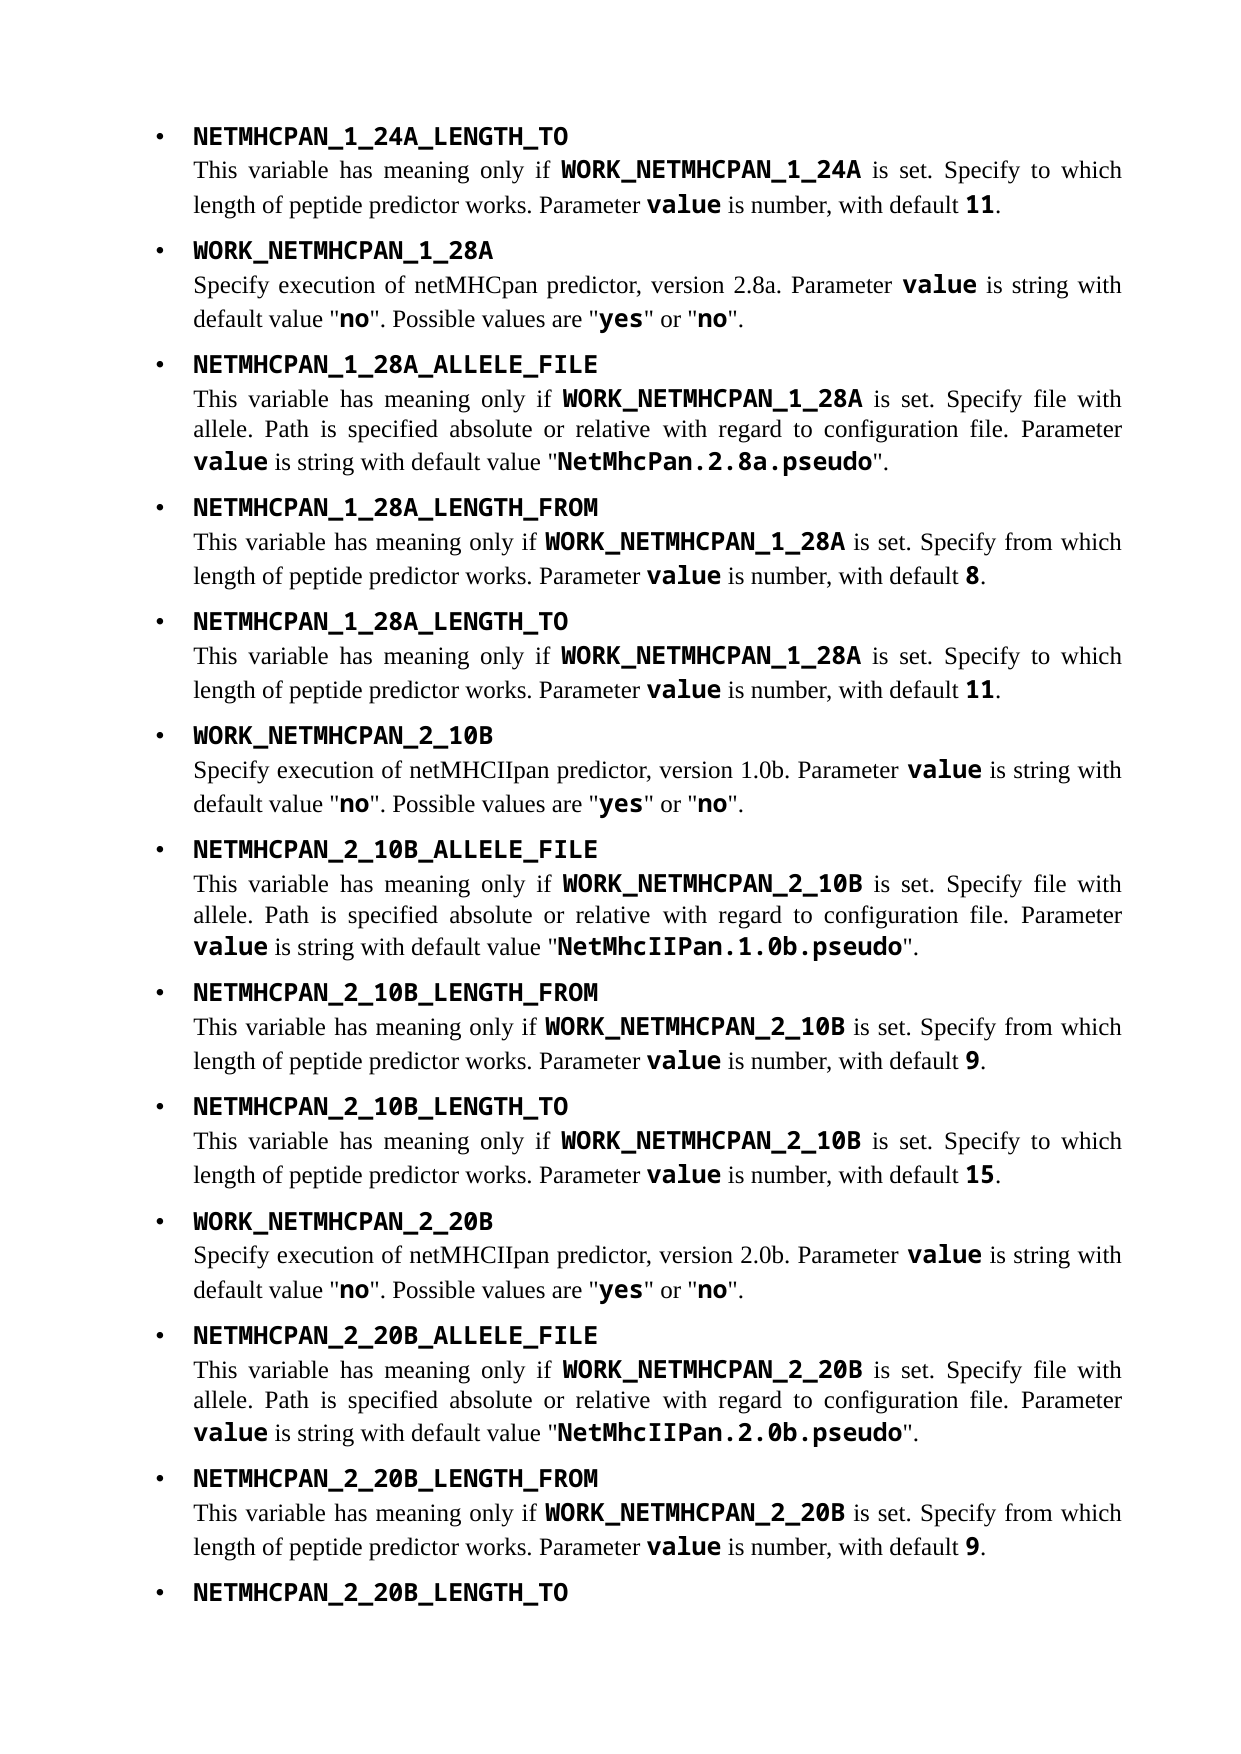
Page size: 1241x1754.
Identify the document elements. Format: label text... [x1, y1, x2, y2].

list WORK_NETMHCPAN_2_10B Specify execution of netMHCIIpan predictor, version 1.0b. Parameter value is string with default value "no". Possible values are "yes" or "no". [156, 718, 1122, 820]
list NETMHCPAN_2_20B_ALLELE_FILE This variable has meaning only if WORK_NETMHCPAN_2_20B is set. Specify file with allele. Path is specified absolute or relative with regard to configuration file. Parameter value is string with default value "NetMhcIIPan.2.0b.pseudo". [156, 1317, 1122, 1448]
list NETMHCPAN_2_10B_ALLELE_FILE This variable has meaning only if WORK_NETMHCPAN_2_10B is set. Specify file with allele. Path is specified absolute or relative with regard to configuration file. Parameter value is string with default value "NetMhcIIPan.1.0b.pseudo". [156, 832, 1122, 963]
list NETMHCPAN_2_20B_LENGTH_TO [156, 1574, 1122, 1608]
list NETMHCPAN_1_28A_ALLELE_FILE This variable has meaning only if WORK_NETMHCPAN_1_28A is set. Specify file with allele. Path is specified absolute or relative with regard to configuration file. Parameter value is string with default value "NetMhcPan.2.8a.pseudo". [156, 346, 1122, 477]
list NETMHCPAN_1_24A_LENGTH_TO This variable has meaning only if WORK_NETMHCPAN_1_24A is set. Specify to which length of peptide predictor works. Parameter value is number, with default 11. [156, 118, 1122, 220]
list NETMHCPAN_2_10B_LENGTH_TO This variable has meaning only if WORK_NETMHCPAN_2_10B is set. Specify to which length of peptide predictor works. Parameter value is number, with default 15. [156, 1089, 1122, 1191]
list NETMHCPAN_1_28A_LENGTH_FROM This variable has meaning only if WORK_NETMHCPAN_1_28A is set. Specify from which length of peptide predictor works. Parameter value is number, with default 8. [156, 489, 1122, 592]
list WORK_NETMHCPAN_1_28A Specify execution of netMHCpan predictor, version 2.8a. Parameter value is string with default value "no". Possible values are "yes" or "no". [156, 232, 1122, 334]
list NETMHCPAN_1_28A_LENGTH_TO This variable has meaning only if WORK_NETMHCPAN_1_28A is set. Specify to which length of peptide predictor works. Parameter value is number, with default 11. [156, 603, 1122, 706]
list WORK_NETMHCPAN_2_20B Specify execution of netMHCIIpan predictor, version 2.0b. Parameter value is string with default value "no". Possible values are "yes" or "no". [156, 1203, 1122, 1305]
list NETMHCPAN_2_20B_LENGTH_FROM This variable has meaning only if WORK_NETMHCPAN_2_20B is set. Specify from which length of peptide predictor works. Parameter value is number, with default 9. [156, 1460, 1122, 1562]
list NETMHCPAN_2_10B_LENGTH_FROM This variable has meaning only if WORK_NETMHCPAN_2_10B is set. Specify from which length of peptide predictor works. Parameter value is number, with default 9. [156, 975, 1122, 1077]
